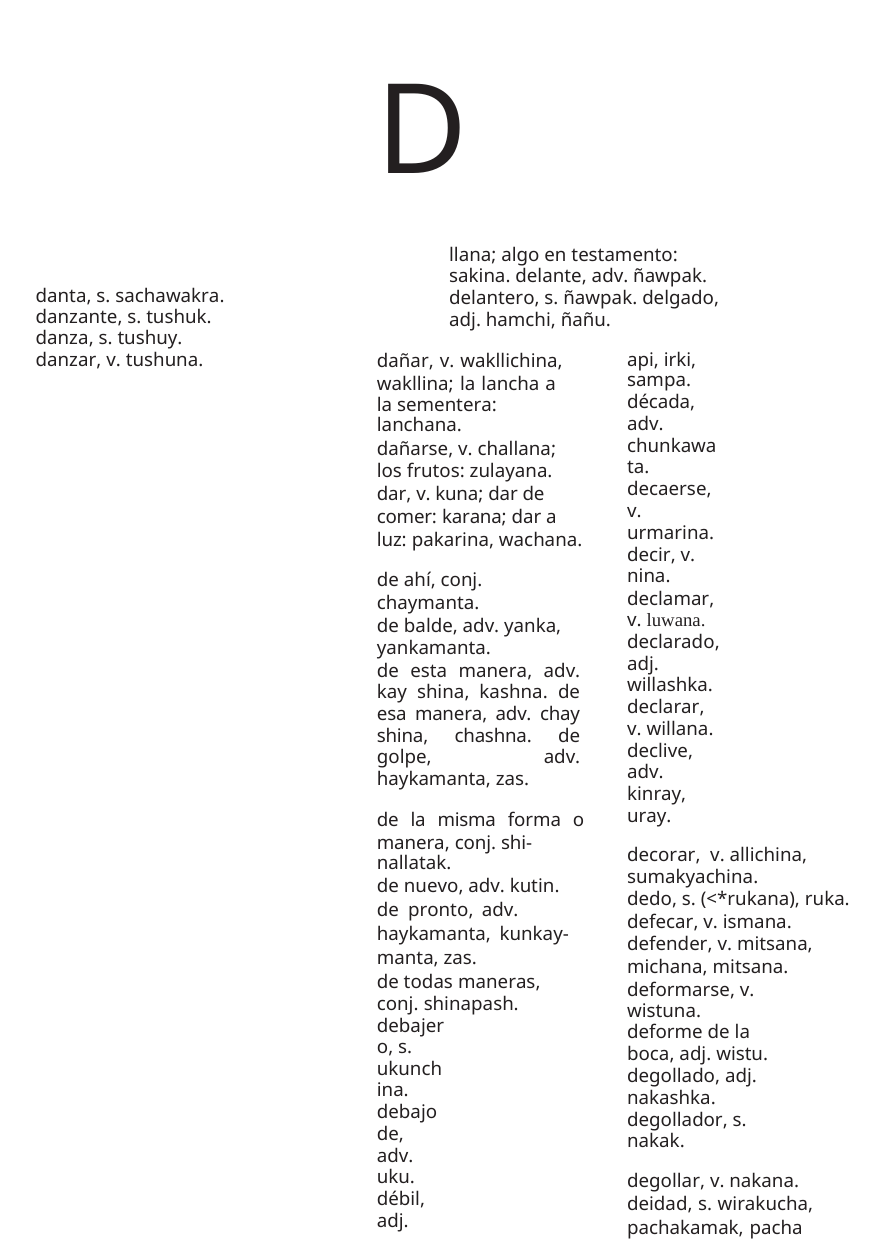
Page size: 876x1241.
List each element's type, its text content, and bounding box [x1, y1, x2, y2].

text de la misma forma o manera, conj. shi- [377, 808, 584, 854]
text llana; algo en testamento: sakina. delante, adv. ñawpak. delantero, s. ñawpak. delgado, adj. hamchi, ñañu. [449, 244, 730, 332]
text debajero, s. ukunchina. debajo de, adv. uku. débil, adj. [377, 1015, 444, 1233]
text D [377, 40, 856, 210]
text api, irki, sampa. década, adv. chunkawata. decaerse, v. urmarina. decir, v. nina. [627, 349, 717, 588]
text de pronto, adv. haykamanta, kunkay- manta, zas. [377, 897, 584, 970]
text deidad, s. wirakucha, pachakamak, pacha [627, 1191, 852, 1240]
text de balde, adv. yanka, yankamanta. [377, 614, 584, 659]
text declamar, v. luwana. declarado, adj. willashka. declarar, v. willana. declive, adv. kinray, uray. [627, 588, 721, 828]
text de ahí, conj. chaymanta. [377, 568, 584, 614]
text dañar, v. wakllichina, wakllina; la lancha a [377, 349, 584, 396]
text defecar, v. ismana. [627, 910, 856, 933]
text dañarse, v. challana; los frutos: zulayana. dar, v. kuna; dar de comer: karana; dar a luz: pakarina, wachana. [377, 437, 584, 552]
text de todas maneras, conj. shinapash. [377, 970, 584, 1015]
text nallatak. [377, 854, 584, 874]
text danta, s. sachawakra. danzante, s. tushuk. danza, s. tushuy. danzar, v. tushuna. [35, 285, 231, 372]
text dedo, s. (<*rukana), ruka. [627, 888, 856, 910]
text decorar, v. allichina, sumakyachina. [627, 844, 856, 888]
text deformarse, v. wistuna. deforme de la boca, adj. wistu. degollado, adj. nakashka. degollador, s. nakak. [627, 979, 781, 1153]
text de nuevo, adv. kutin. [377, 874, 584, 897]
text degollar, v. nakana. [627, 1170, 856, 1191]
text la sementera: lanchana. [377, 396, 584, 436]
text defender, v. mitsana, michana, mitsana. [627, 933, 856, 978]
text de esta manera, adv. kay shina, kashna. de esa manera, adv. chay shina, chashna. de golpe, adv. haykamanta, zas. [377, 661, 580, 791]
